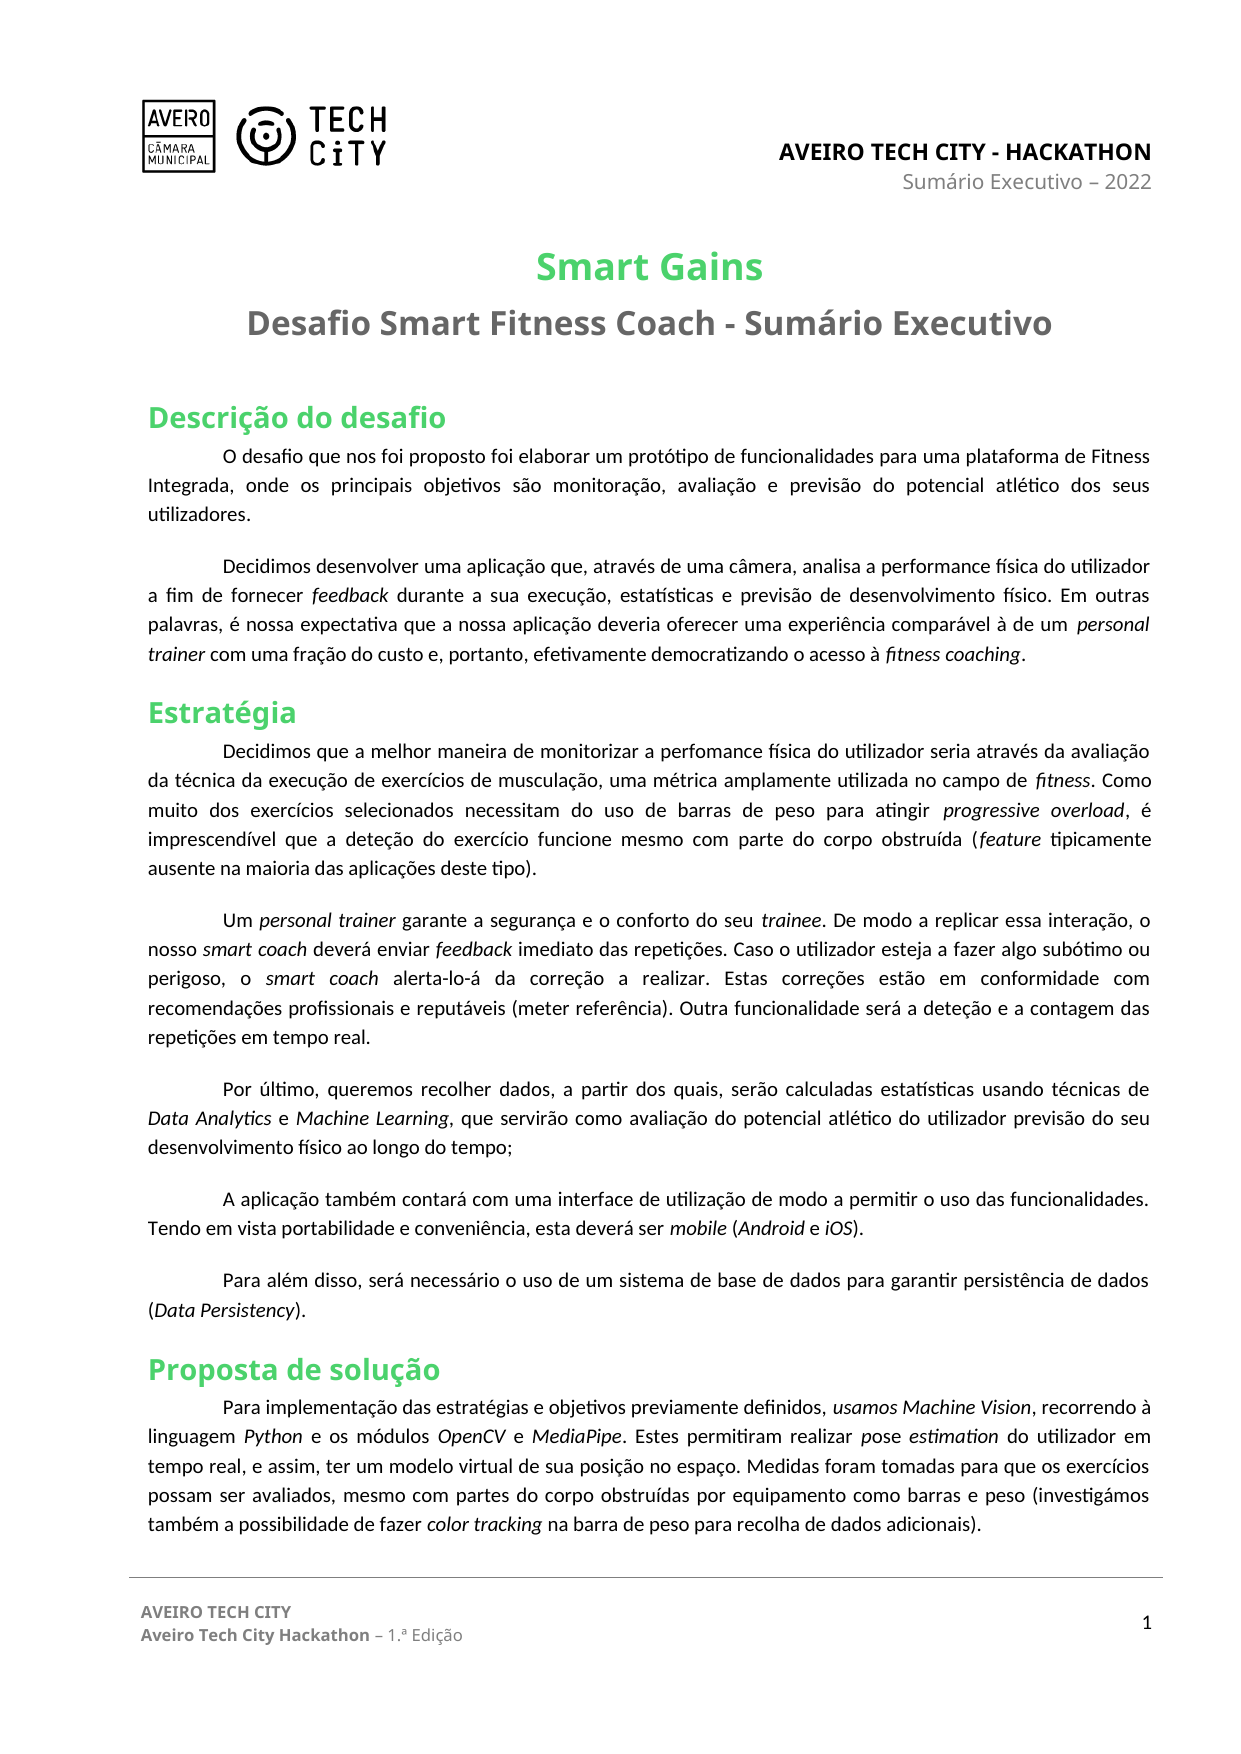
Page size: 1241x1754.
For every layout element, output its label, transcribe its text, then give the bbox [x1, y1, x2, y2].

text O desafio que nos foi proposto foi elaborar um protótipo de funcionalidades para uma plataforma de Fitness Integrada, onde os principais objetivos são monitoração, avaliação e previsão do potencial atlético dos seus utilizadores. [148, 443, 1152, 527]
text Estratégia [148, 693, 1152, 732]
text Para além disso, será necessário o uso de um sistema de base de dados para garantir persistência de dados (Data Persistency). [148, 1268, 1152, 1322]
text Descrição do desafio [148, 397, 1152, 437]
text Desafio Smart Fitness Coach - Sumário Executivo [148, 299, 1152, 345]
picture [140, 97, 393, 176]
text Decidimos desenvolver uma aplicação que, através de uma câmera, analisa a performance física do utilizador a fim de fornecer feedback durante a sua execução, estatísticas e previsão de desenvolvimento físico. Em outras palavras, é nossa expectativa que a nossa aplicação deveria oferecer uma experiência comparável à de um personal trainer com uma fração do custo e, portanto, efetivamente democratizando o acesso à fitness coaching. [148, 553, 1152, 666]
text A aplicação também contará com uma interface de utilização de modo a permitir o uso das funcionalidades. Tendo em vista portabilidade e conveniência, esta deverá ser mobile (Android e iOS). [148, 1186, 1152, 1241]
text Proposta de solução [148, 1349, 1152, 1388]
text Smart Gains [148, 241, 1152, 292]
text Por último, queremos recolher dados, a partir dos quais, serão calculadas estatísticas usando técnicas de Data Analytics e Machine Learning, que servirão como avaliação do potencial atlético do utilizador previsão do seu desenvolvimento físico ao longo do tempo; [148, 1076, 1152, 1160]
text Para implementação das estratégias e objetivos previamente definidos, usamos Machine Vision, recorrendo à linguagem Python e os módulos OpenCV e MediaPipe. Estes permitiram realizar pose estimation do utilizador em tempo real, e assim, ter um modelo virtual de sua posição no espaço. Medidas foram tomadas para que os exercícios possam ser avaliados, mesmo com partes do corpo obstruídas por equipamento como barras e peso (investigámos também a possibilidade de fazer color tracking na barra de peso para recolha de dados adicionais). [148, 1394, 1152, 1537]
text Decidimos que a melhor maneira de monitorizar a perfomance física do utilizador seria através da avaliação da técnica da execução de exercícios de musculação, uma métrica amplamente utilizada no campo de fitness. Como muito dos exercícios selecionados necessitam do uso de barras de peso para atingir progressive overload, é imprescendível que a deteção do exercício funcione mesmo com parte do corpo obstruída (feature tipicamente ausente na maioria das aplicações deste tipo). [148, 738, 1152, 881]
text Um personal trainer garante a segurança e o conforto do seu trainee. De modo a replicar essa interação, o nosso smart coach deverá enviar feedback imediato das repetições. Caso o utilizador esteja a fazer algo subótimo ou perigoso, o smart coach alerta-lo-á da correção a realizar. Estas correções estão em conformidade com recomendações profissionais e reputáveis (meter referência). Outra funcionalidade será a deteção e a contagem das repetições em tempo real. [148, 907, 1152, 1049]
